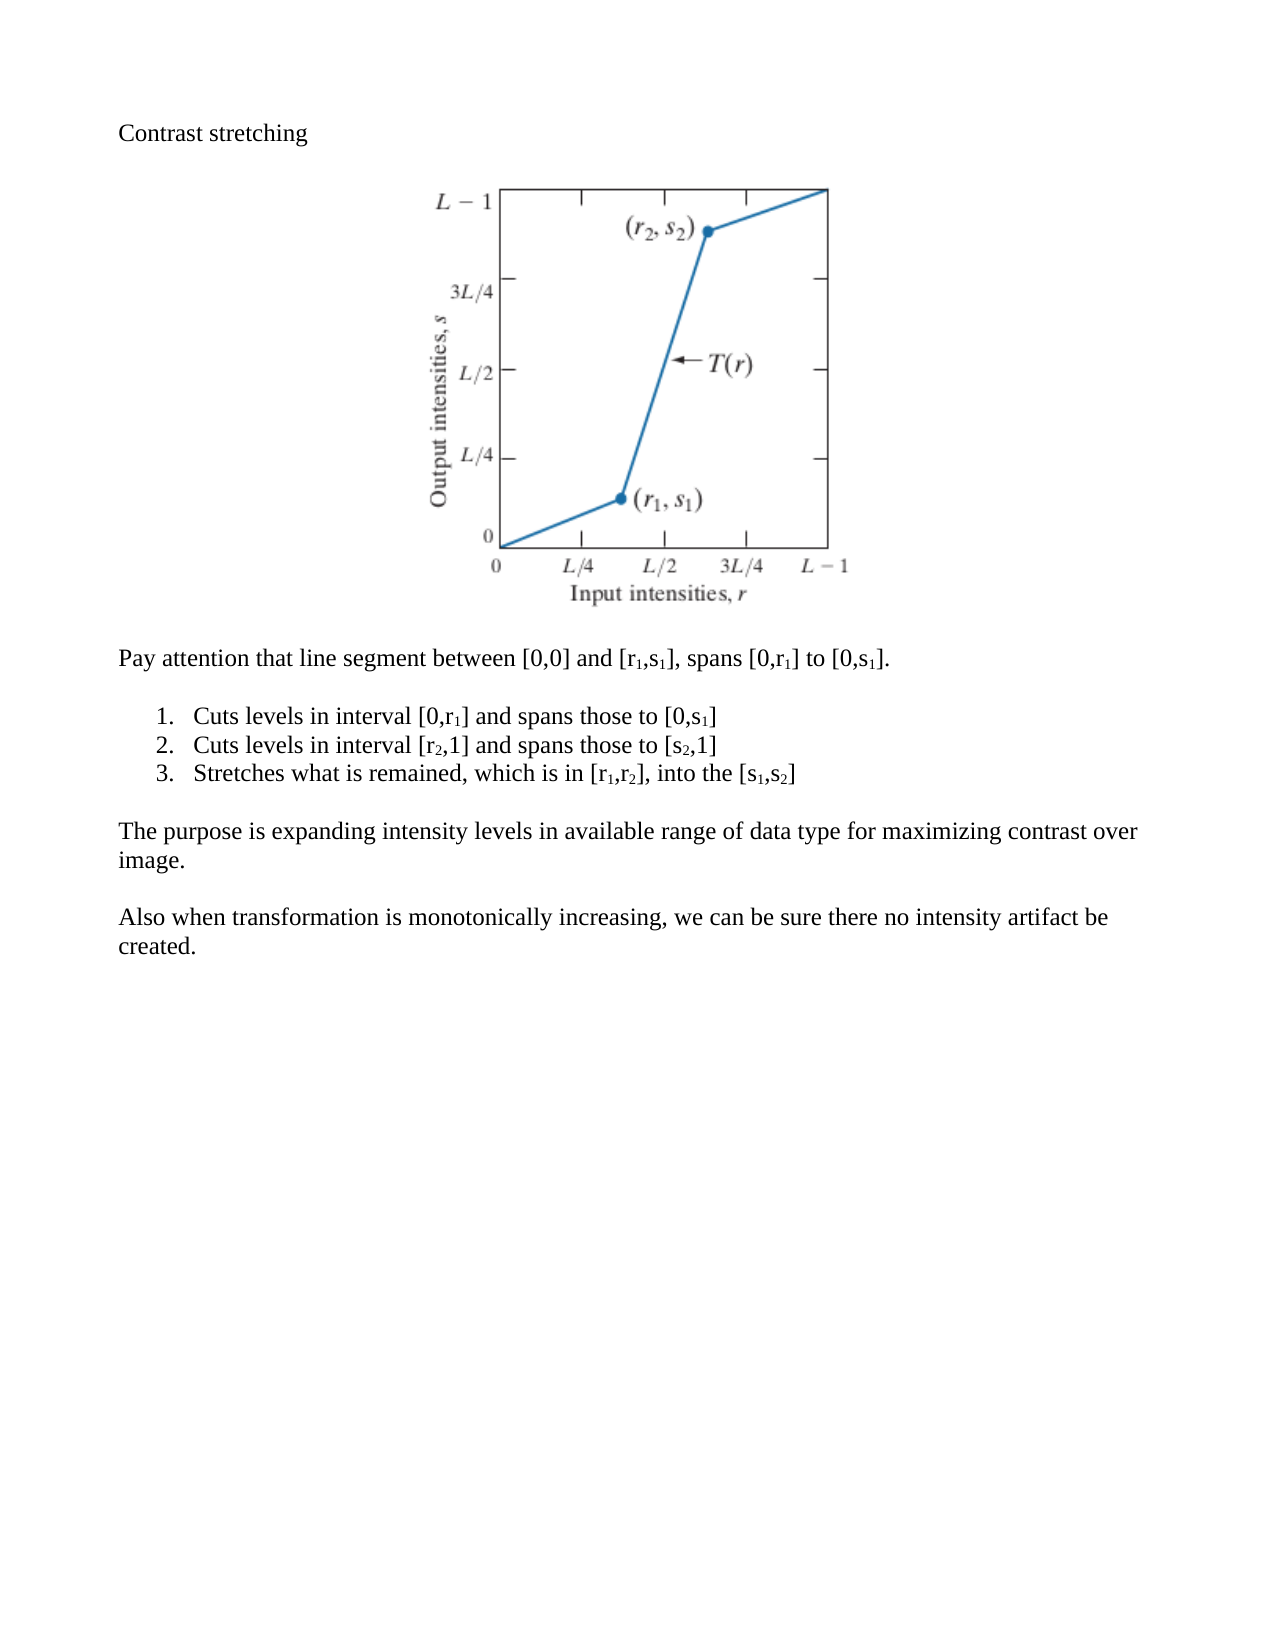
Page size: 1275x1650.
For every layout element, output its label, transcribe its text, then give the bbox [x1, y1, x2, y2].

list Cuts levels in interval [r2,1] and spans those to [s2,1] [156, 730, 1157, 758]
list Cuts levels in interval [0,r1] and spans those to [0,s1] [156, 701, 1157, 730]
list Stretches what is remained, which is in [r1,r2], into the [s1,s2] [156, 758, 1157, 787]
picture [421, 175, 854, 615]
text The purpose is expanding intensity levels in available range of data type for maximizing contrast over image. [118, 816, 1157, 873]
text Also when transformation is monotonically increasing, we can be sure there no intensity artifact be created. [118, 902, 1157, 960]
text Contrast stretching [118, 118, 1157, 147]
text Pay attention that line segment between [0,0] and [r1,s1], spans [0,r1] to [0,s1]. [118, 643, 1157, 672]
